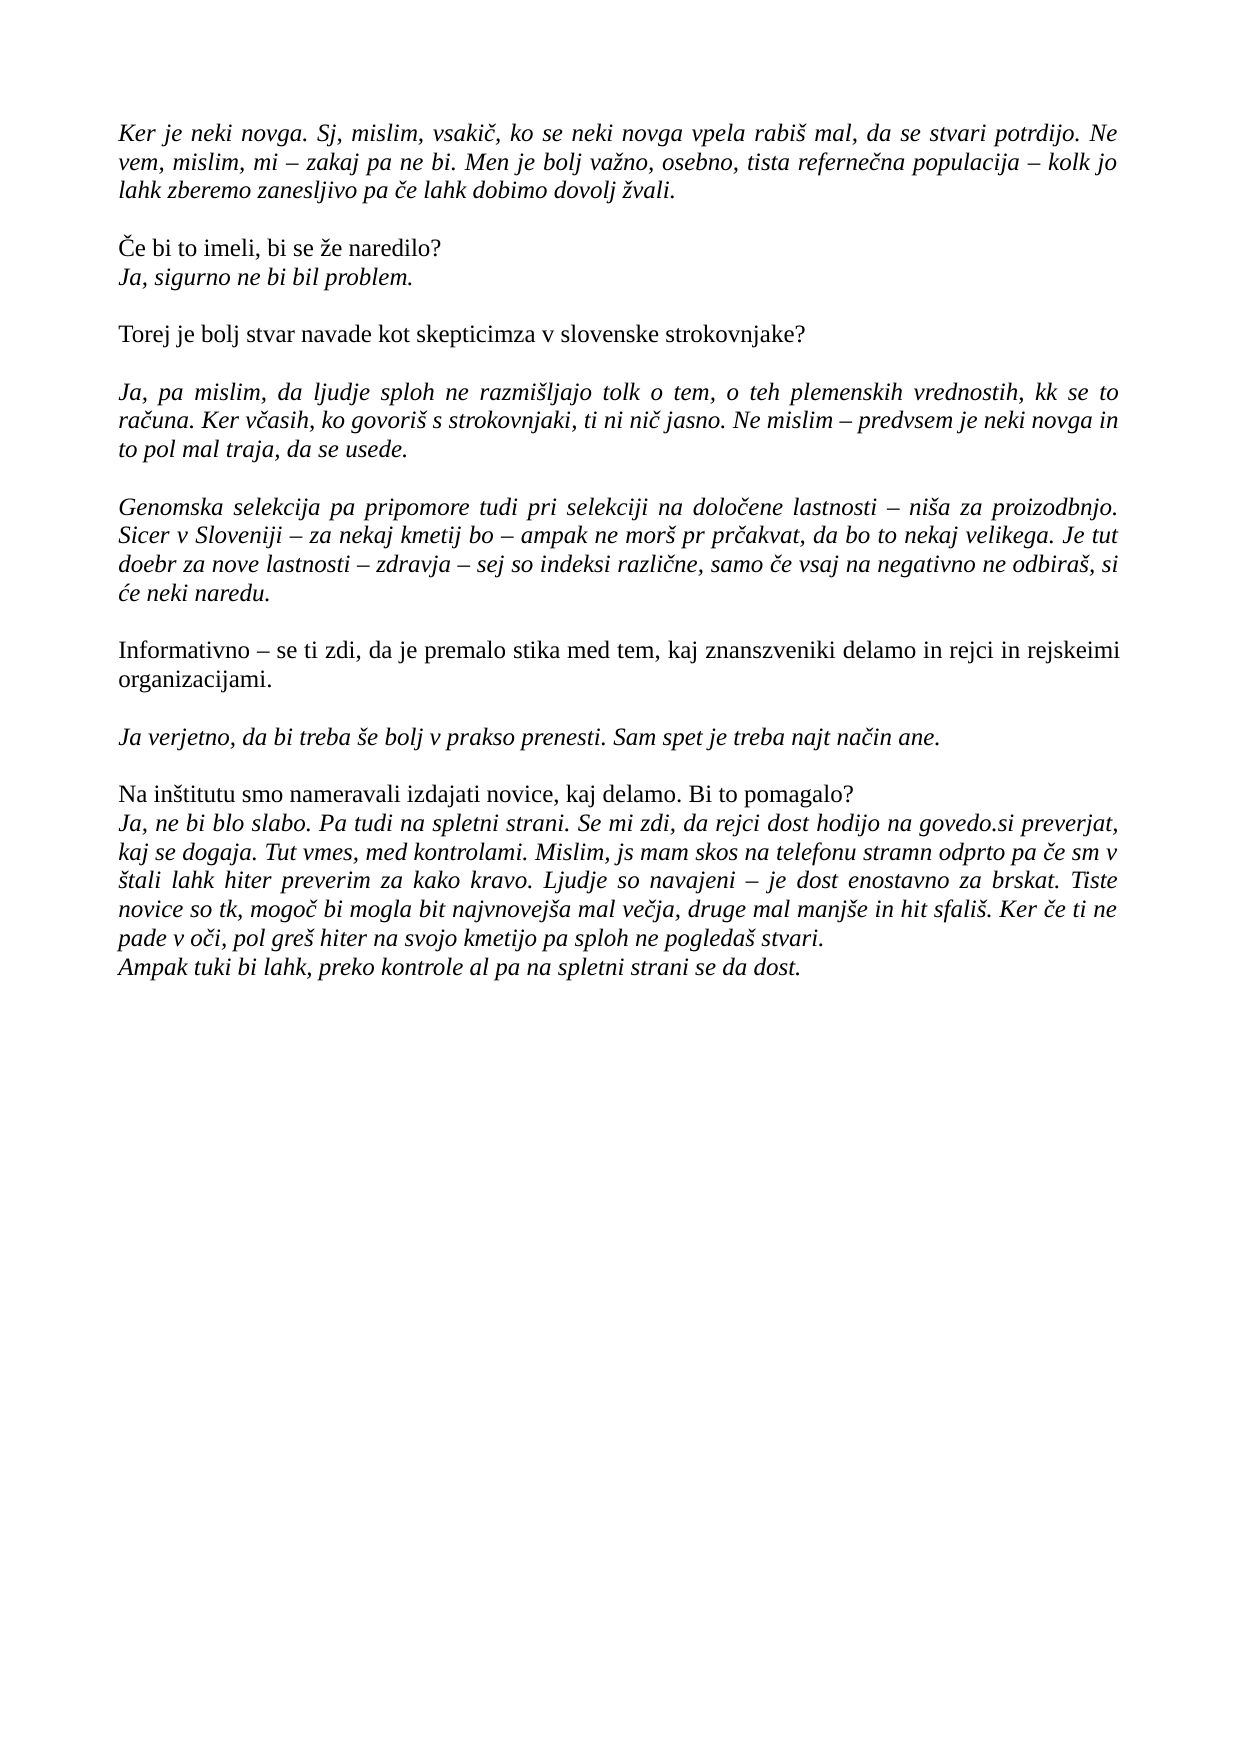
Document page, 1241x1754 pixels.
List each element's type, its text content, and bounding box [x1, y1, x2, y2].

text Informativno – se ti zdi, da je premalo stika med tem, kaj znanszveniki delamo in rejci in rejskeimi organizacijami. [118, 636, 1122, 693]
text Ja, sigurno ne bi bil problem. [118, 262, 1122, 291]
text Ja verjetno, da bi treba še bolj v prakso prenesti. Sam spet je treba najt način ane. [118, 722, 1122, 751]
text Na inštitutu smo nameravali izdajati novice, kaj delamo. Bi to pomagalo? [118, 779, 1122, 808]
text Genomska selekcija pa pripomore tudi pri selekciji na določene lastnosti – niša za proizodbnjo. Sicer v Sloveniji – za nekaj kmetij bo – ampak ne morš pr prčakvat, da bo to nekaj velikega. Je tut doebr za nove lastnosti – zdravja – sej so indeksi različne, samo če vsaj na negativno ne odbiraš, si će neki naredu. [118, 492, 1122, 607]
text Ampak tuki bi lahk, preko kontrole al pa na spletni strani se da dost. [118, 952, 1122, 981]
text Če bi to imeli, bi se že naredilo? [118, 233, 1122, 262]
text Ja, pa mislim, da ljudje sploh ne razmišljajo tolk o tem, o teh plemenskih vrednostih, kk se to računa. Ker včasih, ko govoriš s strokovnjaki, ti ni nič jasno. Ne mislim – predvsem je neki novga in to pol mal traja, da se usede. [118, 377, 1122, 463]
text Ker je neki novga. Sj, mislim, vsakič, ko se neki novga vpela rabiš mal, da se stvari potrdijo. Ne vem, mislim, mi – zakaj pa ne bi. Men je bolj važno, osebno, tista refernečna populacija – kolk jo lahk zberemo zanesljivo pa če lahk dobimo dovolj žvali. [118, 118, 1122, 204]
text Torej je bolj stvar navade kot skepticimza v slovenske strokovnjake? [118, 319, 1122, 348]
text Ja, ne bi blo slabo. Pa tudi na spletni strani. Se mi zdi, da rejci dost hodijo na govedo.si preverjat, kaj se dogaja. Tut vmes, med kontrolami. Mislim, js mam skos na telefonu stramn odprto pa če sm v štali lahk hiter preverim za kako kravo. Ljudje so navajeni – je dost enostavno za brskat. Tiste novice so tk, mogoč bi mogla bit najvnovejša mal večja, druge mal manjše in hit sfališ. Ker če ti ne pade v oči, pol greš hiter na svojo kmetijo pa sploh ne pogledaš stvari. [118, 808, 1122, 952]
